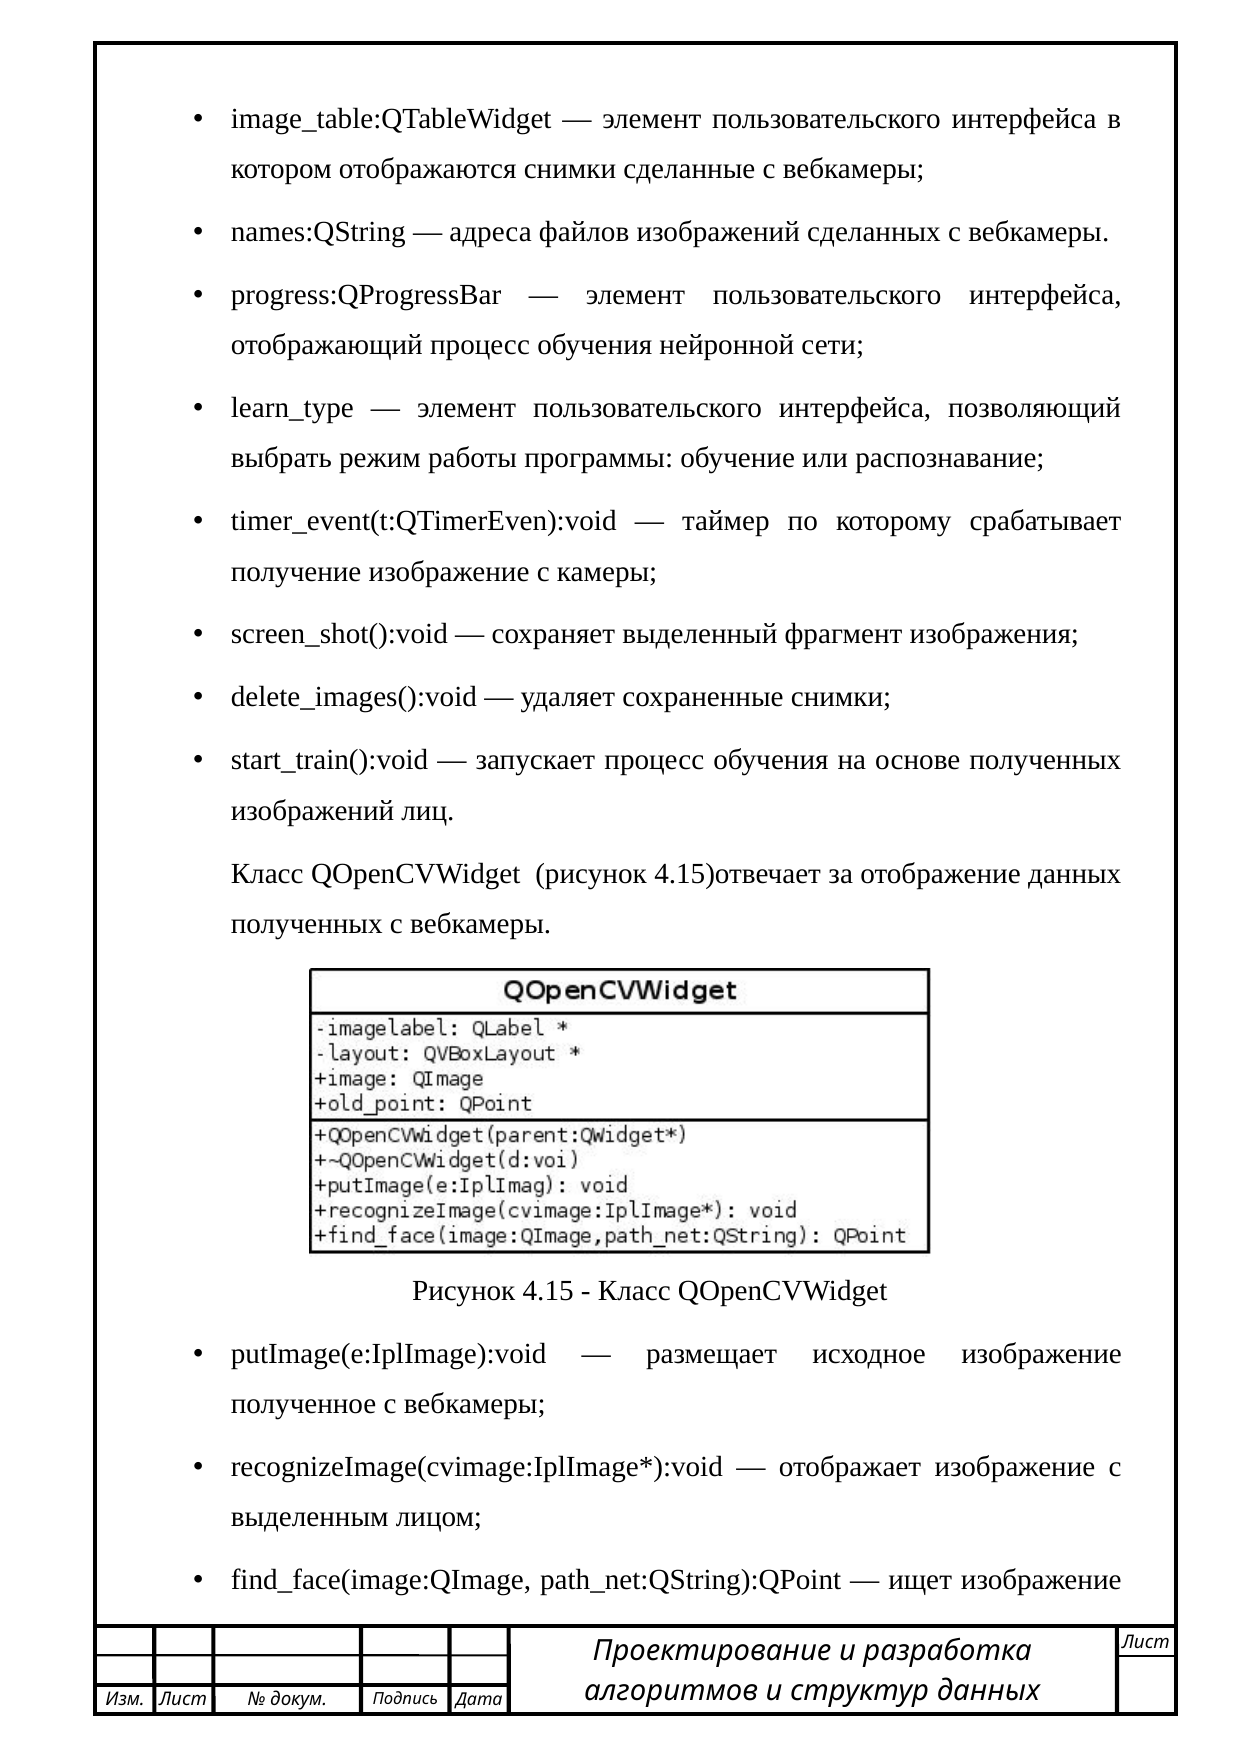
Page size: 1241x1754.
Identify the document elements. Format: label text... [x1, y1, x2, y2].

list putImage(e:IplImage):void — размещает исходное изображение полученное с вебкамеры; [193, 1336, 1122, 1420]
list names:QString — адреса файлов изображений сделанных с вебкамеры. [193, 214, 1122, 248]
picture [309, 968, 932, 1257]
list timer_event(t:QTimerEven):void — таймер по которому срабатывает получение изображение с камеры; [193, 503, 1122, 587]
list find_face(image:QImage, path_net:QString):QPoint — ищет изображение [193, 1562, 1122, 1596]
text Рисунок 4.15 - Класс QOpenCVWidget [118, 969, 1122, 1307]
list learn_type — элемент пользовательского интерфейса, позволяющий выбрать режим работы программы: обучение или распознавание; [193, 390, 1122, 474]
list image_table:QTableWidget — элемент пользовательского интерфейса в котором отображаются снимки сделанные с вебкамеры; [193, 101, 1122, 185]
list recognizeImage(cvimage:IplImage*):void — отображает изображение с выделенным лицом; [193, 1449, 1122, 1533]
list screen_shot():void — сохраняет выделенный фрагмент изображения; [193, 617, 1122, 650]
list Класс QOpenCVWidget (рисунок 4.15)отвечает за отображение данных полученных с вебкамеры. [193, 856, 1122, 939]
list delete_images():void — удаляет сохраненные снимки; [193, 679, 1122, 713]
list start_train():void — запускает процесс обучения на основе полученных изображений лиц. [193, 742, 1122, 826]
list progress:QProgressBar — элемент пользовательского интерфейса, отображающий процесс обучения нейронной сети; [193, 277, 1122, 361]
